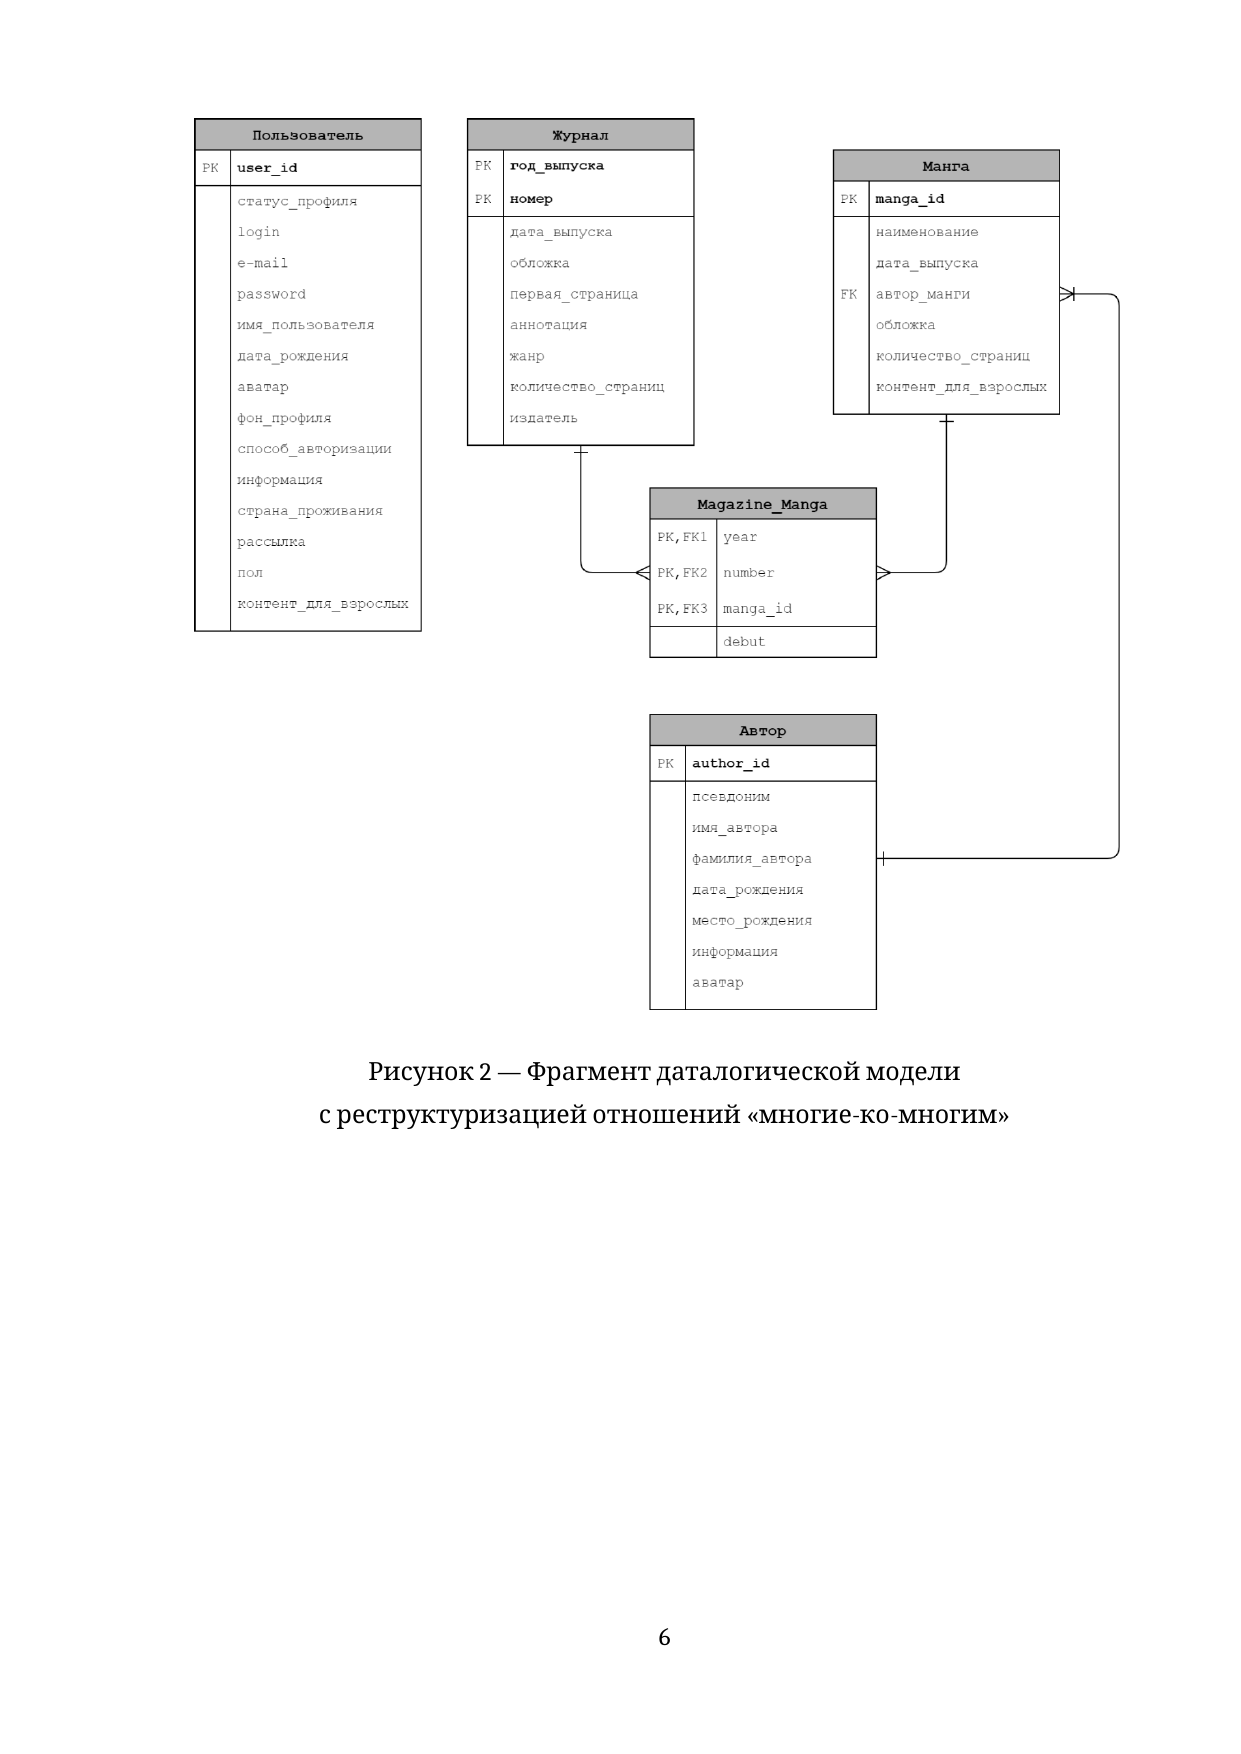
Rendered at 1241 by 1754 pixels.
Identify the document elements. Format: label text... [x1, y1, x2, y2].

picture [194, 118, 1135, 1010]
text Рисунок 2 — Фрагмент даталогической модели с реструктуризацией отношений «многие-ко-многим» [177, 1058, 1152, 1129]
